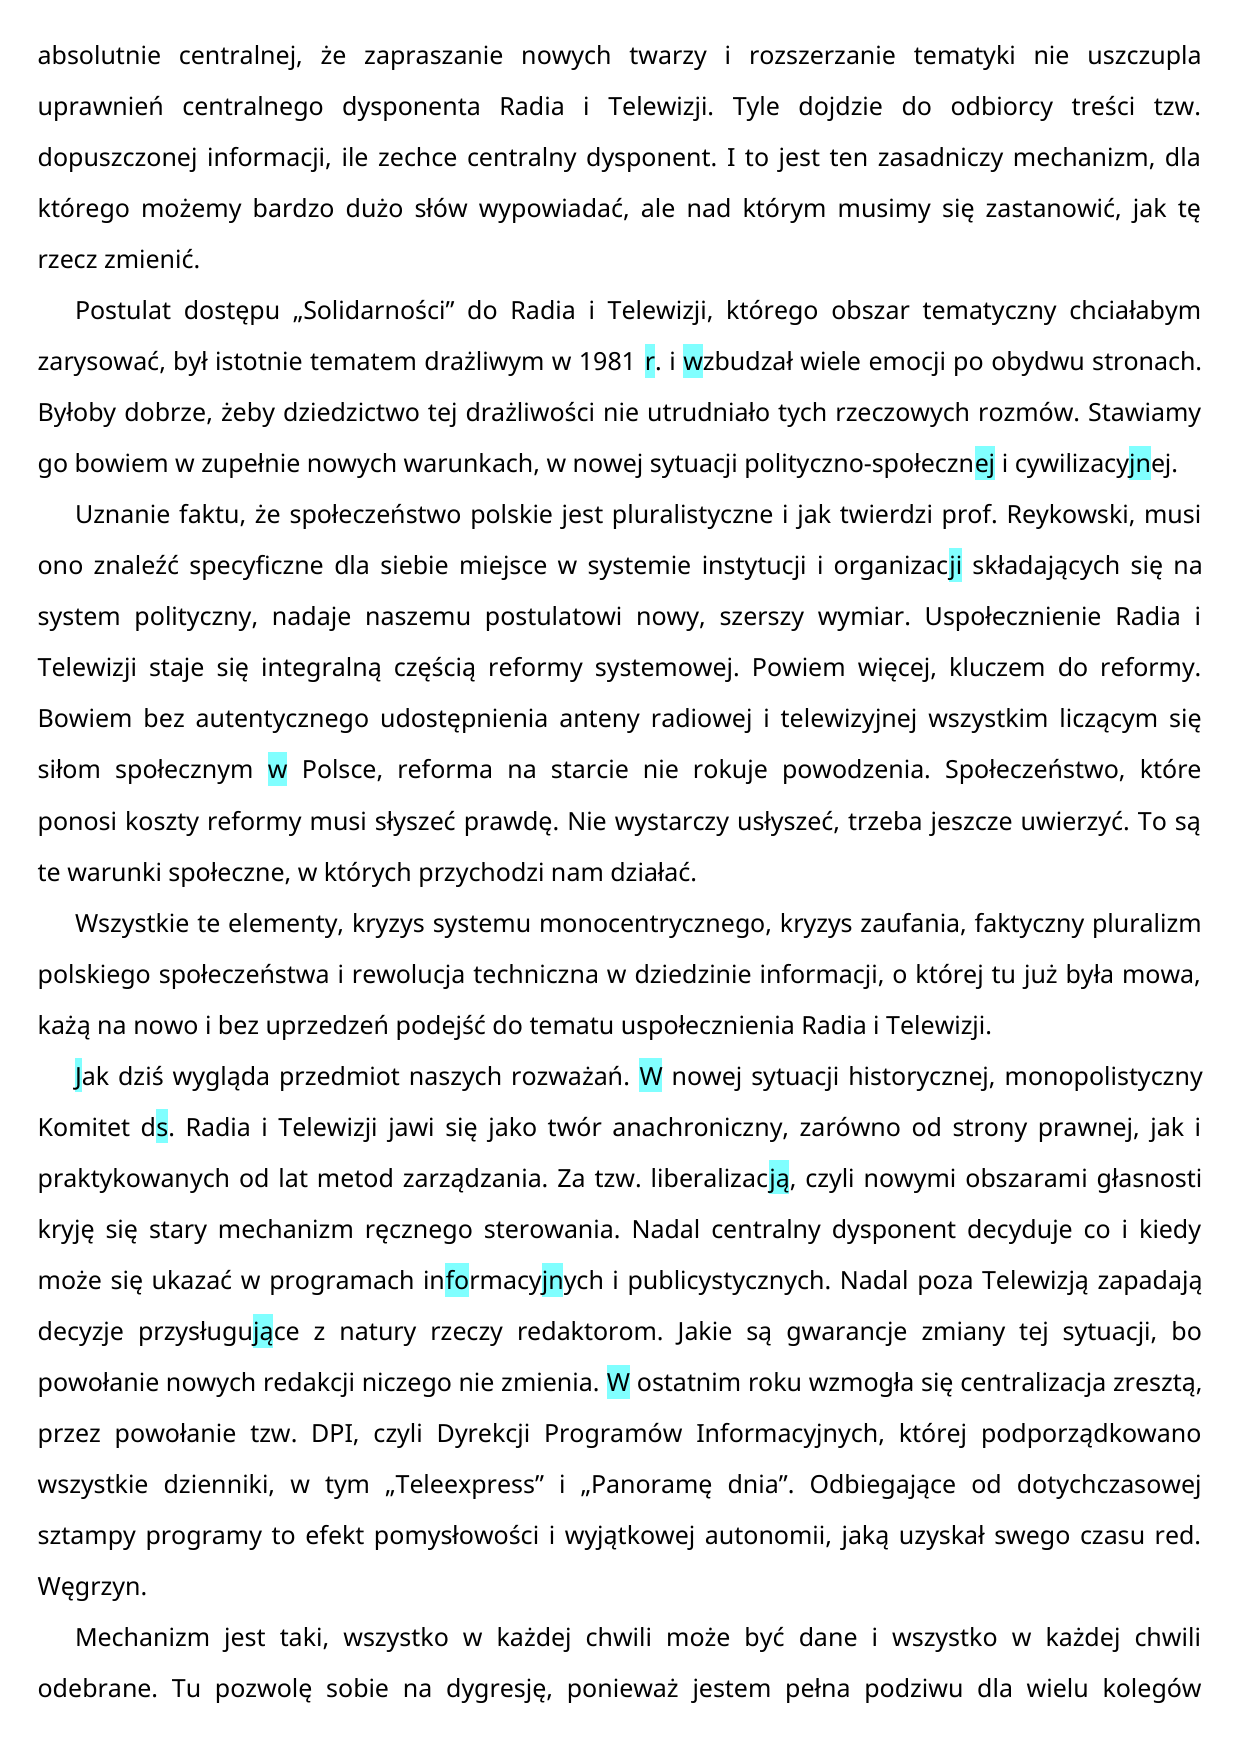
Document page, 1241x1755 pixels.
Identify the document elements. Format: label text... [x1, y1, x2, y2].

text Jak dziś wygląda przedmiot naszych rozważań. W nowej sytuacji historycznej, monopolistyczny Komitet ds. Radia i Telewizji jawi się jako twór anachroniczny, zarówno od strony prawnej, jak i praktykowanych od lat metod zarządzania. Za tzw. liberalizacją, czyli nowymi obszarami głasnosti kryję się stary mechanizm ręcznego sterowania. Nadal centralny dysponent decyduje co i kiedy może się ukazać w programach informacyjnych i publicystycznych. Nadal poza Telewizją zapadają decyzje przysługujące z natury rzeczy redaktorom. Jakie są gwarancje zmiany tej sytuacji, bo powołanie nowych redakcji niczego nie zmienia. W ostatnim roku wzmogła się centralizacja zresztą, przez powołanie tzw. DPI, czyli Dyrekcji Programów Informacyjnych, której podporządkowano wszystkie dzienniki, w tym „Teleexpress” i „Panoramę dnia”. Odbiegające od dotychczasowej sztampy programy to efekt pomysłowości i wyjątkowej autonomii, jaką uzyskał swego czasu red. Węgrzyn. [37, 1058, 1203, 1603]
text Uznanie faktu, że społeczeństwo polskie jest pluralistyczne i jak twierdzi prof. Reykowski, musi ono znaleźć specyficzne dla siebie miejsce w systemie instytucji i organizacji składających się na system polityczny, nadaje naszemu postulatowi nowy, szerszy wymiar. Uspołecznienie Radia i Telewizji staje się integralną częścią reformy systemowej. Powiem więcej, kluczem do reformy. Bowiem bez autentycznego udostępnienia anteny radiowej i telewizyjnej wszystkim liczącym się siłom społecznym w Polsce, reforma na starcie nie rokuje powodzenia. Społeczeństwo, które ponosi koszty reformy musi słyszeć prawdę. Nie wystarczy usłyszeć, trzeba jeszcze uwierzyć. To są te warunki społeczne, w których przychodzi nam działać. [37, 497, 1203, 888]
text absolutnie centralnej, że zapraszanie nowych twarzy i rozszerzanie tematyki nie uszczupla uprawnień centralnego dysponenta Radia i Telewizji. Tyle dojdzie do odbiorcy treści tzw. dopuszczonej informacji, ile zechce centralny dysponent. I to jest ten zasadniczy mechanizm, dla którego możemy bardzo dużo słów wypowiadać, ale nad którym musimy się zastanowić, jak tę rzecz zmienić. [37, 37, 1203, 276]
text Postulat dostępu „Solidarności” do Radia i Telewizji, którego obszar tematyczny chciałabym zarysować, był istotnie tematem drażliwym w 1981 r. i wzbudzał wiele emocji po obydwu stronach. Byłoby dobrze, żeby dziedzictwo tej drażliwości nie utrudniało tych rzeczowych rozmów. Stawiamy go bowiem w zupełnie nowych warunkach, w nowej sytuacji polityczno-społecznej i cywilizacyjnej. [37, 293, 1203, 480]
text Mechanizm jest taki, wszystko w każdej chwili może być dane i wszystko w każdej chwili odebrane. Tu pozwolę sobie na dygresję, ponieważ jestem pełna podziwu dla wielu kolegów [37, 1620, 1203, 1705]
text Wszystkie te elementy, kryzys systemu monocentrycznego, kryzys zaufania, faktyczny pluralizm polskiego społeczeństwa i rewolucja techniczna w dziedzinie informacji, o której tu już była mowa, każą na nowo i bez uprzedzeń podejść do tematu uspołecznienia Radia i Telewizji. [37, 905, 1203, 1041]
